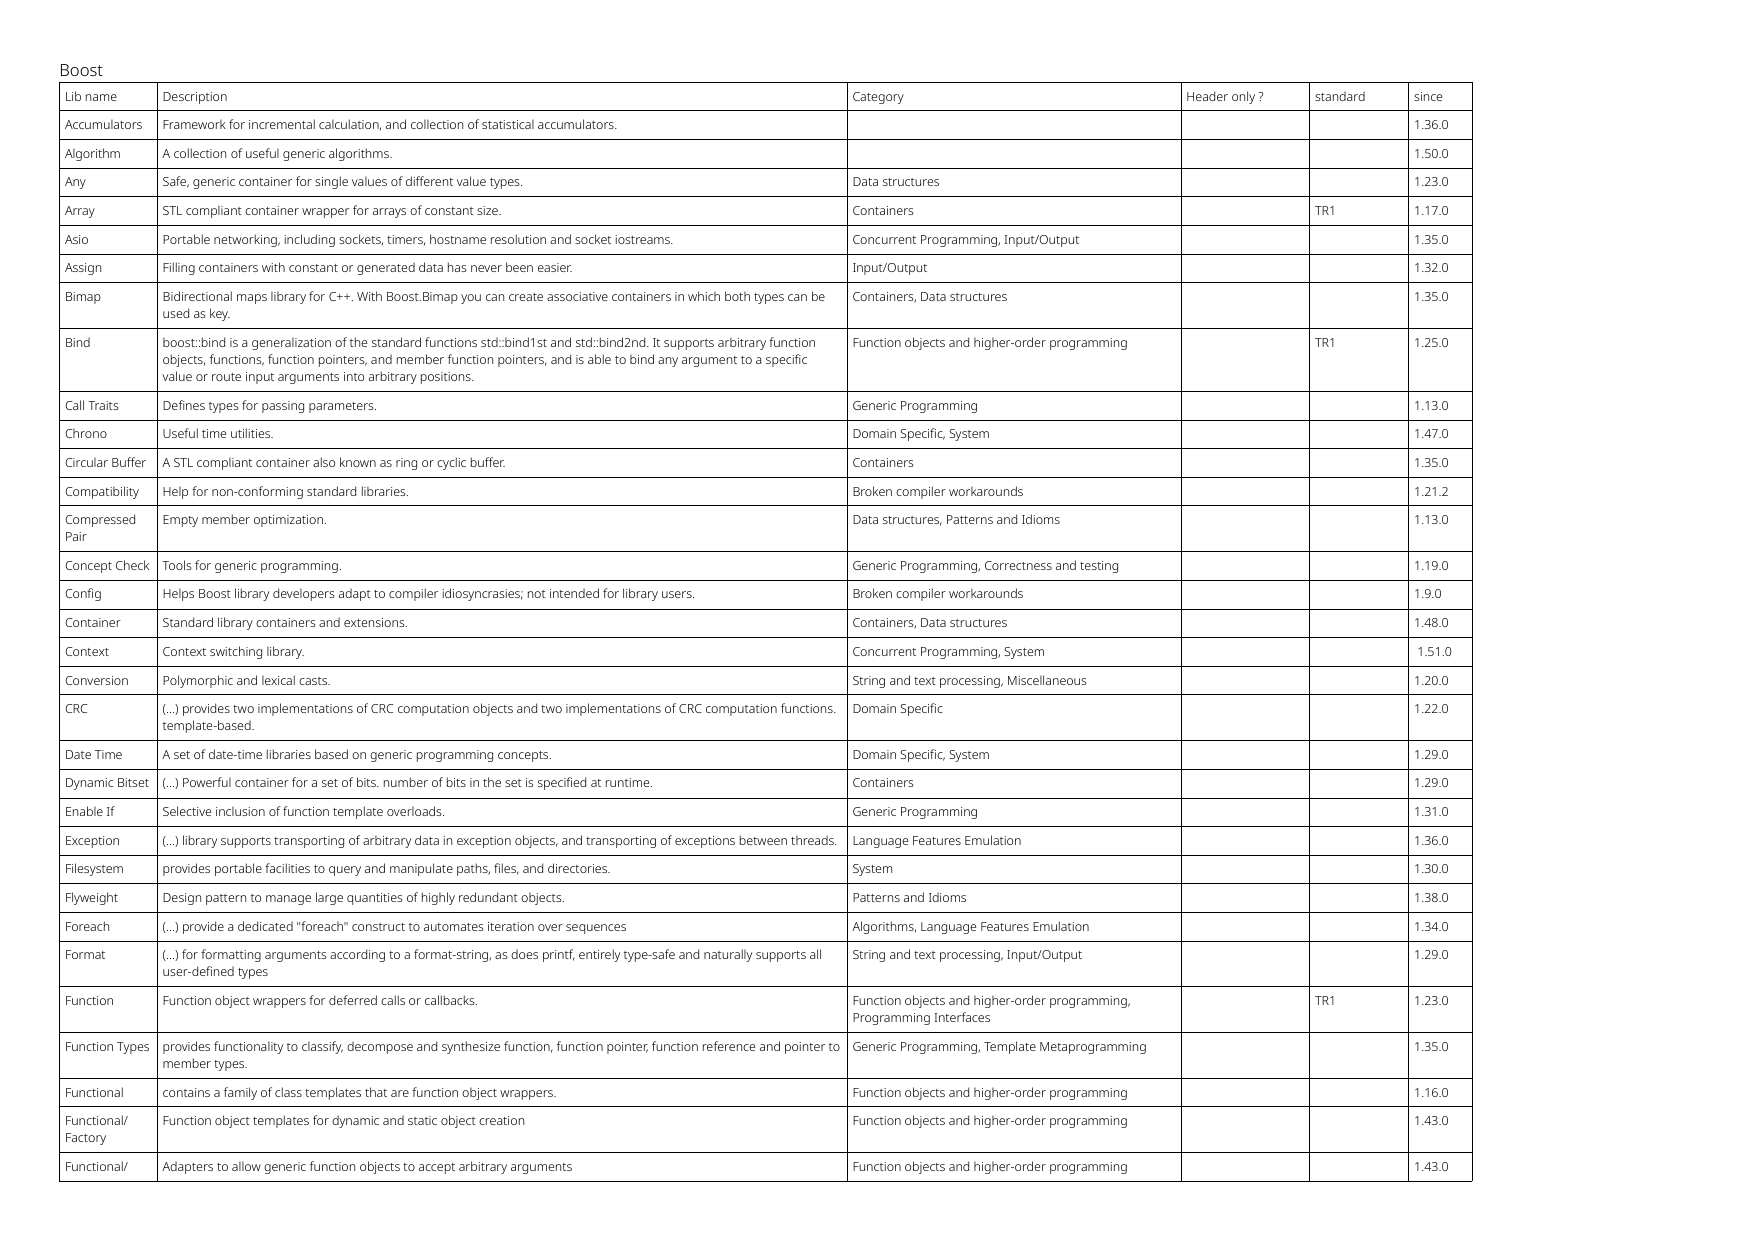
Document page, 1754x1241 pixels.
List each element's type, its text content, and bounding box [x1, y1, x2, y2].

table_cell TR1 [1310, 197, 1408, 225]
table_cell 1.32.0 [1409, 255, 1472, 282]
table_cell Asio [60, 226, 157, 254]
table_cell [1182, 827, 1309, 855]
table_cell [1310, 226, 1408, 254]
text Boost [59, 59, 1695, 82]
table_header Category [848, 83, 1181, 110]
table_cell Function objects and higher-order programming [848, 1079, 1181, 1106]
table_cell [1182, 610, 1309, 637]
table_cell Array [60, 197, 157, 225]
table_cell 1.48.0 [1409, 610, 1472, 637]
table_cell [1182, 856, 1309, 883]
table_cell 1.19.0 [1409, 552, 1472, 580]
table_cell [1182, 1079, 1309, 1106]
table_cell Broken compiler workarounds [848, 478, 1181, 505]
table_header Header only ? [1182, 83, 1309, 110]
table_cell Tools for generic programming. [158, 552, 847, 580]
table_cell Enable If [60, 799, 157, 826]
table_cell Containers [848, 770, 1181, 797]
table_cell [1310, 255, 1408, 282]
table_header standard [1310, 83, 1408, 110]
table_cell Domain Specific, System [848, 421, 1181, 448]
table_cell Defines types for passing parameters. [158, 392, 847, 419]
table_cell Function object wrappers for deferred calls or callbacks. [158, 987, 847, 1032]
table_cell 1.9.0 [1409, 581, 1472, 608]
table_cell Input/Output [848, 255, 1181, 282]
table_cell CRC [60, 695, 157, 740]
table_cell 1.34.0 [1409, 913, 1472, 941]
table_cell 1.13.0 [1409, 392, 1472, 419]
table_cell [1310, 610, 1408, 637]
table_cell [1310, 1153, 1408, 1181]
table_cell Domain Specific, System [848, 741, 1181, 769]
table_cell [1182, 987, 1309, 1032]
table_cell Standard library containers and extensions. [158, 610, 847, 637]
table_cell Generic Programming, Template Metaprogramming [848, 1033, 1181, 1078]
table_cell (…) provide a dedicated "foreach" construct to automates iteration over sequences [158, 913, 847, 941]
table_cell [1182, 421, 1309, 448]
table_cell Containers [848, 197, 1181, 225]
table_cell Containers [848, 449, 1181, 477]
table_cell Generic Programming, Correctness and testing [848, 552, 1181, 580]
table_cell Safe, generic container for single values of different value types. [158, 169, 847, 196]
table_cell [1182, 1107, 1309, 1152]
table_cell [1182, 329, 1309, 391]
table_cell Function objects and higher-order programming [848, 1153, 1181, 1181]
table_cell [1182, 942, 1309, 986]
table_cell [1182, 913, 1309, 941]
table_cell Function objects and higher-order programming [848, 1107, 1181, 1152]
table_cell [1310, 392, 1408, 419]
table_cell (…) library supports transporting of arbitrary data in exception objects, and transporting of exceptions between threads. [158, 827, 847, 855]
table_cell [1310, 799, 1408, 826]
table_cell [1182, 478, 1309, 505]
table_cell 1.16.0 [1409, 1079, 1472, 1106]
table_cell Bidirectional maps library for C++. With Boost.Bimap you can create associative containers in which both types can be used as key. [158, 283, 847, 328]
table_cell Functional/ [60, 1153, 157, 1181]
table_cell A STL compliant container also known as ring or cyclic buffer. [158, 449, 847, 477]
table_header Lib name [60, 83, 157, 110]
table_cell [1182, 255, 1309, 282]
table_cell [1182, 884, 1309, 912]
table_cell 1.35.0 [1409, 1033, 1472, 1078]
table_cell [1182, 581, 1309, 608]
table_cell 1.25.0 [1409, 329, 1472, 391]
table_cell 1.51.0 [1409, 638, 1472, 666]
table_cell Bimap [60, 283, 157, 328]
table_header Description [158, 83, 847, 110]
table_cell contains a family of class templates that are function object wrappers. [158, 1079, 847, 1106]
table_cell Helps Boost library developers adapt to compiler idiosyncrasies; not intended for library users. [158, 581, 847, 608]
table_cell Generic Programming [848, 392, 1181, 419]
table_cell Broken compiler workarounds [848, 581, 1181, 608]
table_cell Adapters to allow generic function objects to accept arbitrary arguments [158, 1153, 847, 1181]
table_cell Functional [60, 1079, 157, 1106]
table_cell 1.23.0 [1409, 169, 1472, 196]
table_cell [1310, 741, 1408, 769]
table_cell [1310, 770, 1408, 797]
table_cell String and text processing, Miscellaneous [848, 667, 1181, 694]
table_cell [1182, 799, 1309, 826]
table_cell [1310, 695, 1408, 740]
table_cell Bind [60, 329, 157, 391]
table_cell [1182, 392, 1309, 419]
table_cell Help for non-conforming standard libraries. [158, 478, 847, 505]
table_cell Functional/Factory [60, 1107, 157, 1152]
table_cell boost::bind is a generalization of the standard functions std::bind1st and std::bind2nd. It supports arbitrary function objects, functions, function pointers, and member function pointers, and is able to bind any argument to a specific value or route input arguments into arbitrary positions. [158, 329, 847, 391]
table_cell Language Features Emulation [848, 827, 1181, 855]
table_cell Compatibility [60, 478, 157, 505]
table_cell [1310, 283, 1408, 328]
table_cell [1182, 552, 1309, 580]
table_cell Portable networking, including sockets, timers, hostname resolution and socket iostreams. [158, 226, 847, 254]
table_cell 1.50.0 [1409, 140, 1472, 168]
table_cell [1310, 913, 1408, 941]
table_cell Containers, Data structures [848, 610, 1181, 637]
table_cell Algorithms, Language Features Emulation [848, 913, 1181, 941]
table_cell Accumulators [60, 111, 157, 139]
table_cell (…) for formatting arguments according to a format-string, as does printf, entirely type-safe and naturally supports all user-defined types [158, 942, 847, 986]
table_cell [1182, 140, 1309, 168]
table_cell [1310, 856, 1408, 883]
table_cell (…) Powerful container for a set of bits. number of bits in the set is specified at runtime. [158, 770, 847, 797]
table_cell 1.35.0 [1409, 449, 1472, 477]
table_cell [1182, 741, 1309, 769]
table_cell provides functionality to classify, decompose and synthesize function, function pointer, function reference and pointer to member types. [158, 1033, 847, 1078]
table_cell Conversion [60, 667, 157, 694]
table_cell [1182, 506, 1309, 551]
table_cell Concurrent Programming, Input/Output [848, 226, 1181, 254]
table_cell [1182, 226, 1309, 254]
table_cell 1.35.0 [1409, 283, 1472, 328]
table_cell [1182, 770, 1309, 797]
table_cell Compressed Pair [60, 506, 157, 551]
table_cell 1.22.0 [1409, 695, 1472, 740]
table_cell Algorithm [60, 140, 157, 168]
table_cell [1310, 1107, 1408, 1152]
table_cell 1.29.0 [1409, 741, 1472, 769]
table_cell STL compliant container wrapper for arrays of constant size. [158, 197, 847, 225]
table_cell TR1 [1310, 329, 1408, 391]
table_cell provides portable facilities to query and manipulate paths, files, and directories. [158, 856, 847, 883]
table_cell [1182, 169, 1309, 196]
table_cell [1182, 1033, 1309, 1078]
table_cell 1.21.2 [1409, 478, 1472, 505]
table_cell [1310, 638, 1408, 666]
table_header since [1409, 83, 1472, 110]
table_cell Circular Buffer [60, 449, 157, 477]
table_cell Data structures [848, 169, 1181, 196]
table_cell 1.35.0 [1409, 226, 1472, 254]
table_cell [1310, 140, 1408, 168]
table_cell String and text processing, Input/Output [848, 942, 1181, 986]
table_cell Date Time [60, 741, 157, 769]
table_cell System [848, 856, 1181, 883]
table_cell [1310, 1079, 1408, 1106]
table_cell [1182, 197, 1309, 225]
table_cell [1310, 421, 1408, 448]
table_cell A set of date-time libraries based on generic programming concepts. [158, 741, 847, 769]
table_cell Empty member optimization. [158, 506, 847, 551]
table_cell 1.36.0 [1409, 827, 1472, 855]
table_cell Flyweight [60, 884, 157, 912]
table_cell Config [60, 581, 157, 608]
table_cell 1.29.0 [1409, 942, 1472, 986]
table_cell Concurrent Programming, System [848, 638, 1181, 666]
table_cell [1310, 169, 1408, 196]
table_cell [1182, 695, 1309, 740]
table_cell [1310, 478, 1408, 505]
table_cell [1182, 667, 1309, 694]
table_cell 1.31.0 [1409, 799, 1472, 826]
table_cell [1310, 667, 1408, 694]
table_cell Domain Specific [848, 695, 1181, 740]
table_cell [1310, 827, 1408, 855]
table_cell Function [60, 987, 157, 1032]
table_cell Selective inclusion of function template overloads. [158, 799, 847, 826]
table_cell Foreach [60, 913, 157, 941]
table_cell Exception [60, 827, 157, 855]
table_cell [1310, 581, 1408, 608]
table_cell Format [60, 942, 157, 986]
table_cell 1.20.0 [1409, 667, 1472, 694]
table_cell 1.36.0 [1409, 111, 1472, 139]
table_cell 1.43.0 [1409, 1153, 1472, 1181]
table_cell Any [60, 169, 157, 196]
table_cell [1182, 283, 1309, 328]
table_cell Chrono [60, 421, 157, 448]
table_cell Polymorphic and lexical casts. [158, 667, 847, 694]
table_cell [1310, 1033, 1408, 1078]
table_cell Filesystem [60, 856, 157, 883]
table_cell [848, 111, 1181, 139]
table_cell 1.13.0 [1409, 506, 1472, 551]
table_cell 1.30.0 [1409, 856, 1472, 883]
table_cell 1.43.0 [1409, 1107, 1472, 1152]
table_cell [1182, 111, 1309, 139]
table_cell [1182, 449, 1309, 477]
table_cell [1310, 552, 1408, 580]
table_cell [848, 140, 1181, 168]
table_cell Function objects and higher-order programming [848, 329, 1181, 391]
table_cell Filling containers with constant or generated data has never been easier. [158, 255, 847, 282]
table_cell (…) provides two implementations of CRC computation objects and two implementations of CRC computation functions. template-based. [158, 695, 847, 740]
table_cell Design pattern to manage large quantities of highly redundant objects. [158, 884, 847, 912]
table_cell [1310, 942, 1408, 986]
table_cell Useful time utilities. [158, 421, 847, 448]
table_cell Patterns and Idioms [848, 884, 1181, 912]
table_cell 1.17.0 [1409, 197, 1472, 225]
table_cell Function object templates for dynamic and static object creation [158, 1107, 847, 1152]
table_cell Dynamic Bitset [60, 770, 157, 797]
table_cell Context [60, 638, 157, 666]
table_cell TR1 [1310, 987, 1408, 1032]
table_cell Assign [60, 255, 157, 282]
table_cell A collection of useful generic algorithms. [158, 140, 847, 168]
table_cell Data structures, Patterns and Idioms [848, 506, 1181, 551]
table_cell [1310, 449, 1408, 477]
table_cell [1182, 1153, 1309, 1181]
table_cell Concept Check [60, 552, 157, 580]
table_cell 1.23.0 [1409, 987, 1472, 1032]
table_cell Container [60, 610, 157, 637]
table_cell [1310, 506, 1408, 551]
table_cell 1.47.0 [1409, 421, 1472, 448]
table_cell [1310, 884, 1408, 912]
table_cell Containers, Data structures [848, 283, 1181, 328]
table_cell Framework for incremental calculation, and collection of statistical accumulators. [158, 111, 847, 139]
table_cell Call Traits [60, 392, 157, 419]
table_cell Generic Programming [848, 799, 1181, 826]
table_cell Function objects and higher-order programming, Programming Interfaces [848, 987, 1181, 1032]
table_cell Context switching library. [158, 638, 847, 666]
table_cell 1.29.0 [1409, 770, 1472, 797]
table_cell 1.38.0 [1409, 884, 1472, 912]
table_cell [1182, 638, 1309, 666]
table_cell [1310, 111, 1408, 139]
table_cell Function Types [60, 1033, 157, 1078]
